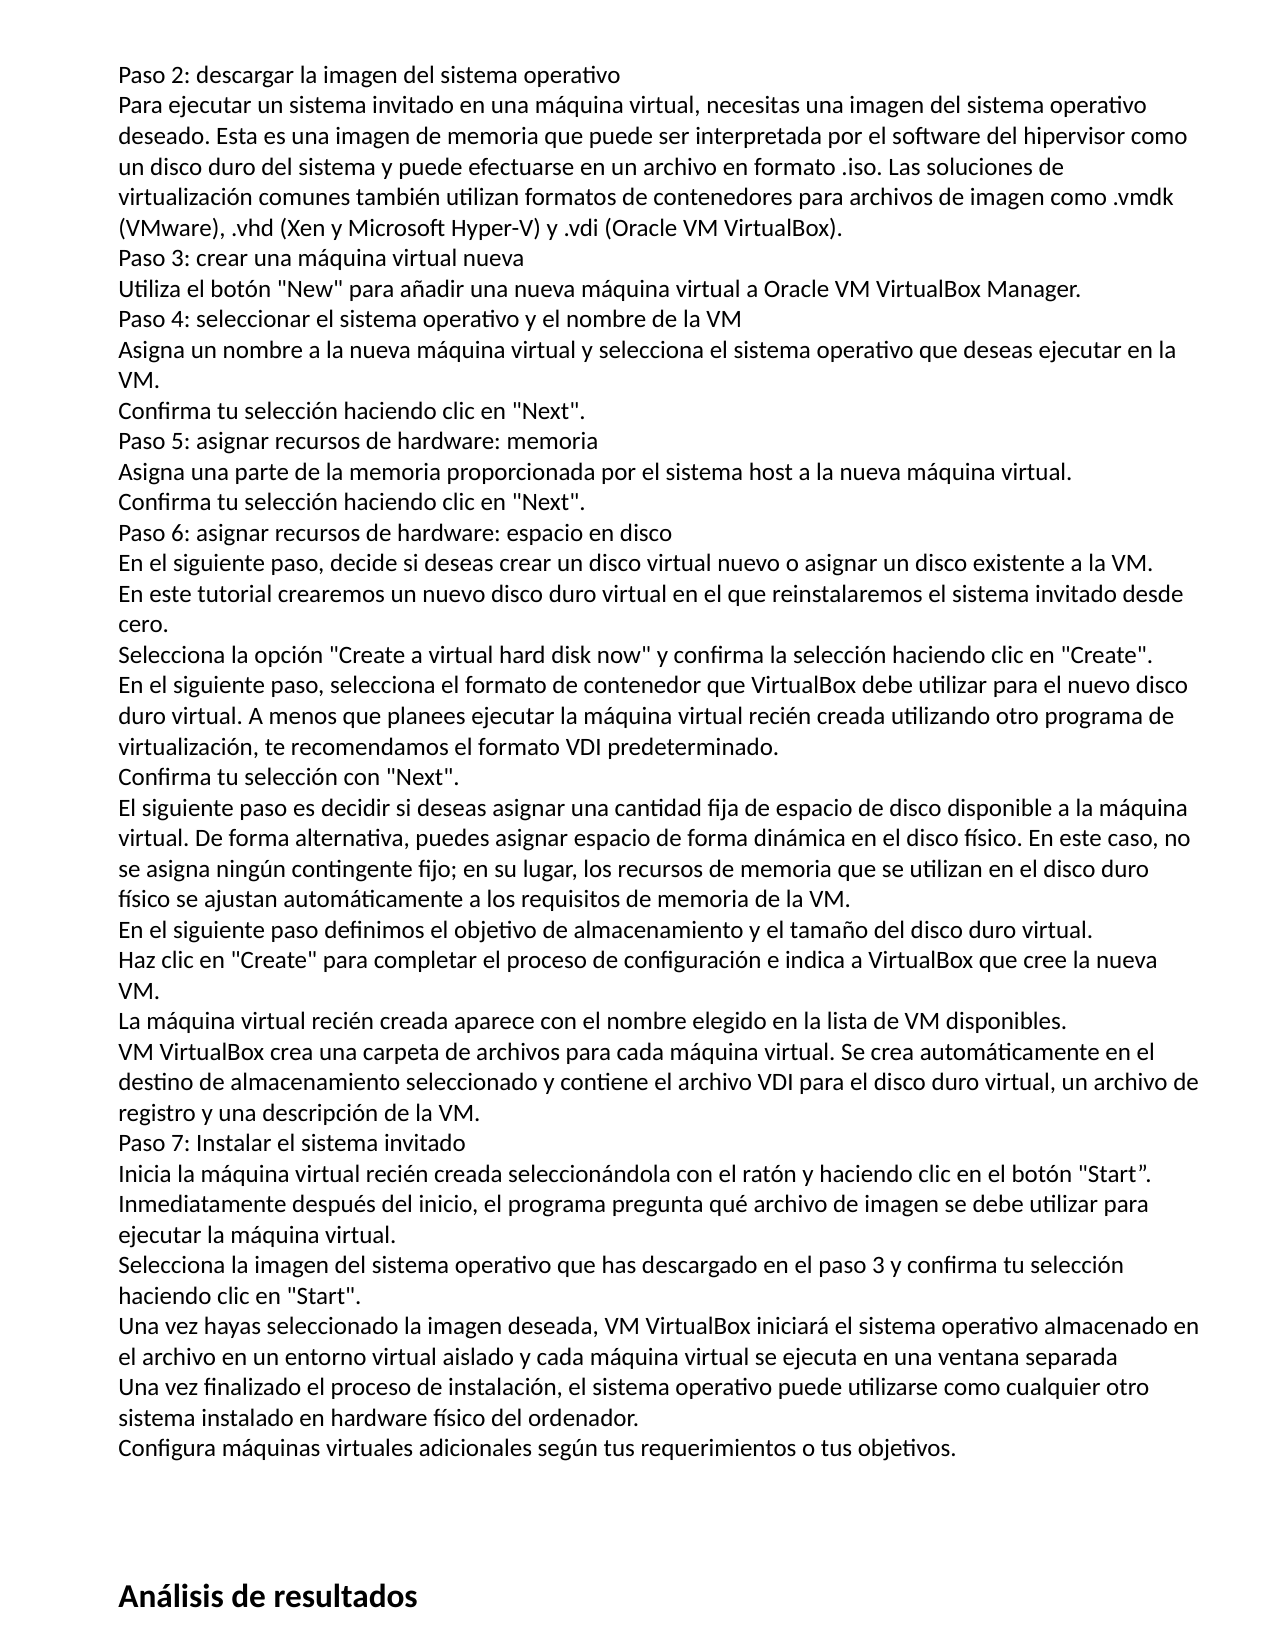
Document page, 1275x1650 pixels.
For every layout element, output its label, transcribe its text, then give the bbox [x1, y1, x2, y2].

text Configura máquinas virtuales adicionales según tus requerimientos o tus objetivos. [118, 1433, 1205, 1463]
text Selecciona la imagen del sistema operativo que has descargado en el paso 3 y confirma tu selección haciendo clic en "Start". [118, 1249, 1205, 1311]
text Confirma tu selección con "Next". [118, 761, 1205, 792]
text Paso 7: Instalar el sistema invitado [118, 1127, 1205, 1158]
text Paso 3: crear una máquina virtual nueva [118, 242, 1205, 273]
text Una vez finalizado el proceso de instalación, el sistema operativo puede utilizarse como cualquier otro sistema instalado en hardware físico del ordenador. [118, 1372, 1205, 1433]
text Haz clic en "Create" para completar el proceso de configuración e indica a VirtualBox que cree la nueva VM. [118, 944, 1205, 1005]
text Paso 5: asignar recursos de hardware: memoria [118, 425, 1205, 456]
text Paso 2: descargar la imagen del sistema operativo [118, 59, 1205, 90]
text Selecciona la opción "Create a virtual hard disk now" y confirma la selección haciendo clic en "Create". [118, 639, 1205, 669]
text Asigna un nombre a la nueva máquina virtual y selecciona el sistema operativo que deseas ejecutar en la VM. [118, 334, 1205, 395]
text En el siguiente paso, decide si deseas crear un disco virtual nuevo o asignar un disco existente a la VM. [118, 547, 1205, 578]
text Análisis de resultados [118, 1575, 1205, 1616]
text Paso 6: asignar recursos de hardware: espacio en disco [118, 517, 1205, 547]
text VM VirtualBox crea una carpeta de archivos para cada máquina virtual. Se crea automáticamente en el destino de almacenamiento seleccionado y contiene el archivo VDI para el disco duro virtual, un archivo de registro y una descripción de la VM. [118, 1036, 1205, 1127]
text Paso 4: seleccionar el sistema operativo y el nombre de la VM [118, 303, 1205, 334]
text El siguiente paso es decidir si deseas asignar una cantidad fija de espacio de disco disponible a la máquina virtual. De forma alternativa, puedes asignar espacio de forma dinámica en el disco físico. En este caso, no se asigna ningún contingente fijo; en su lugar, los recursos de memoria que se utilizan en el disco duro físico se ajustan automáticamente a los requisitos de memoria de la VM. [118, 792, 1205, 914]
text Para ejecutar un sistema invitado en una máquina virtual, necesitas una imagen del sistema operativo deseado. Esta es una imagen de memoria que puede ser interpretada por el software del hipervisor como un disco duro del sistema y puede efectuarse en un archivo en formato .iso. Las soluciones de virtualización comunes también utilizan formatos de contenedores para archivos de imagen como .vmdk (VMware), .vhd (Xen y Microsoft Hyper-V) y .vdi (Oracle VM VirtualBox). [118, 90, 1205, 242]
text La máquina virtual recién creada aparece con el nombre elegido en la lista de VM disponibles. [118, 1005, 1205, 1036]
text Utiliza el botón "New" para añadir una nueva máquina virtual a Oracle VM VirtualBox Manager. [118, 273, 1205, 303]
text Confirma tu selección haciendo clic en "Next". [118, 486, 1205, 517]
text Asigna una parte de la memoria proporcionada por el sistema host a la nueva máquina virtual. [118, 456, 1205, 486]
text En el siguiente paso, selecciona el formato de contenedor que VirtualBox debe utilizar para el nuevo disco duro virtual. A menos que planees ejecutar la máquina virtual recién creada utilizando otro programa de virtualización, te recomendamos el formato VDI predeterminado. [118, 669, 1205, 761]
text Inicia la máquina virtual recién creada seleccionándola con el ratón y haciendo clic en el botón "Start”. [118, 1158, 1205, 1188]
text Confirma tu selección haciendo clic en "Next". [118, 395, 1205, 425]
text Inmediatamente después del inicio, el programa pregunta qué archivo de imagen se debe utilizar para ejecutar la máquina virtual. [118, 1188, 1205, 1249]
text Una vez hayas seleccionado la imagen deseada, VM VirtualBox iniciará el sistema operativo almacenado en el archivo en un entorno virtual aislado y cada máquina virtual se ejecuta en una ventana separada [118, 1311, 1205, 1372]
text En este tutorial crearemos un nuevo disco duro virtual en el que reinstalaremos el sistema invitado desde cero. [118, 578, 1205, 639]
text En el siguiente paso definimos el objetivo de almacenamiento y el tamaño del disco duro virtual. [118, 914, 1205, 944]
